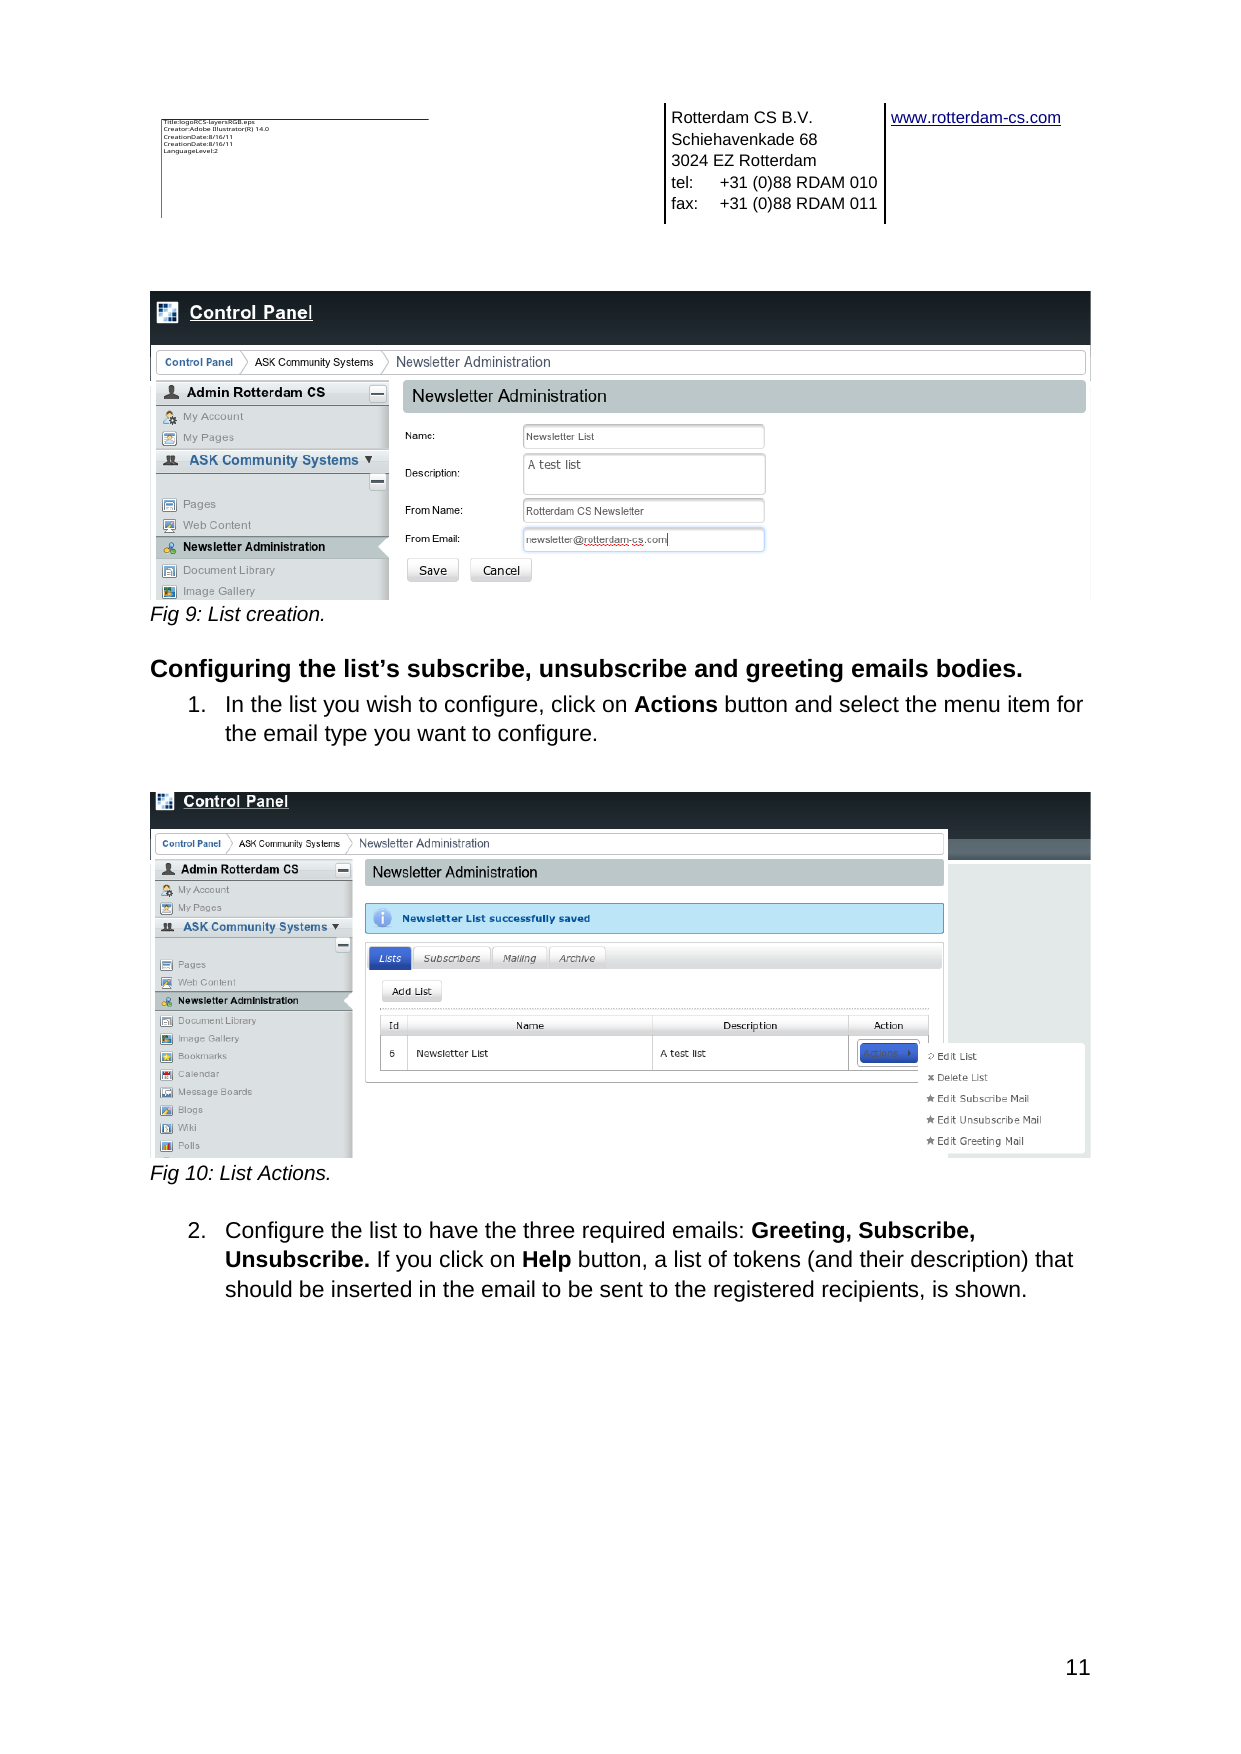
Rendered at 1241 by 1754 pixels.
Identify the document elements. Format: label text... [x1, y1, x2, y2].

picture [150, 291, 1091, 600]
text Fig 10: List Actions. [150, 1158, 1091, 1184]
list Configure the list to have the three required emails: Greeting, Subscribe, Unsubscribe. If you click on Help button, a list of tokens (and their description) that should be inserted in the email to be sent to the registered recipients, is shown. [187, 1218, 1091, 1302]
picture [150, 792, 1091, 1158]
text Fig 9: List creation. [150, 600, 1091, 626]
list In the list you wish to configure, click on Actions button and select the menu item for the email type you want to configure. [187, 691, 1091, 746]
subtitle Configuring the list’s subscribe, unsubscribe and greeting emails bodies. [150, 655, 1091, 683]
